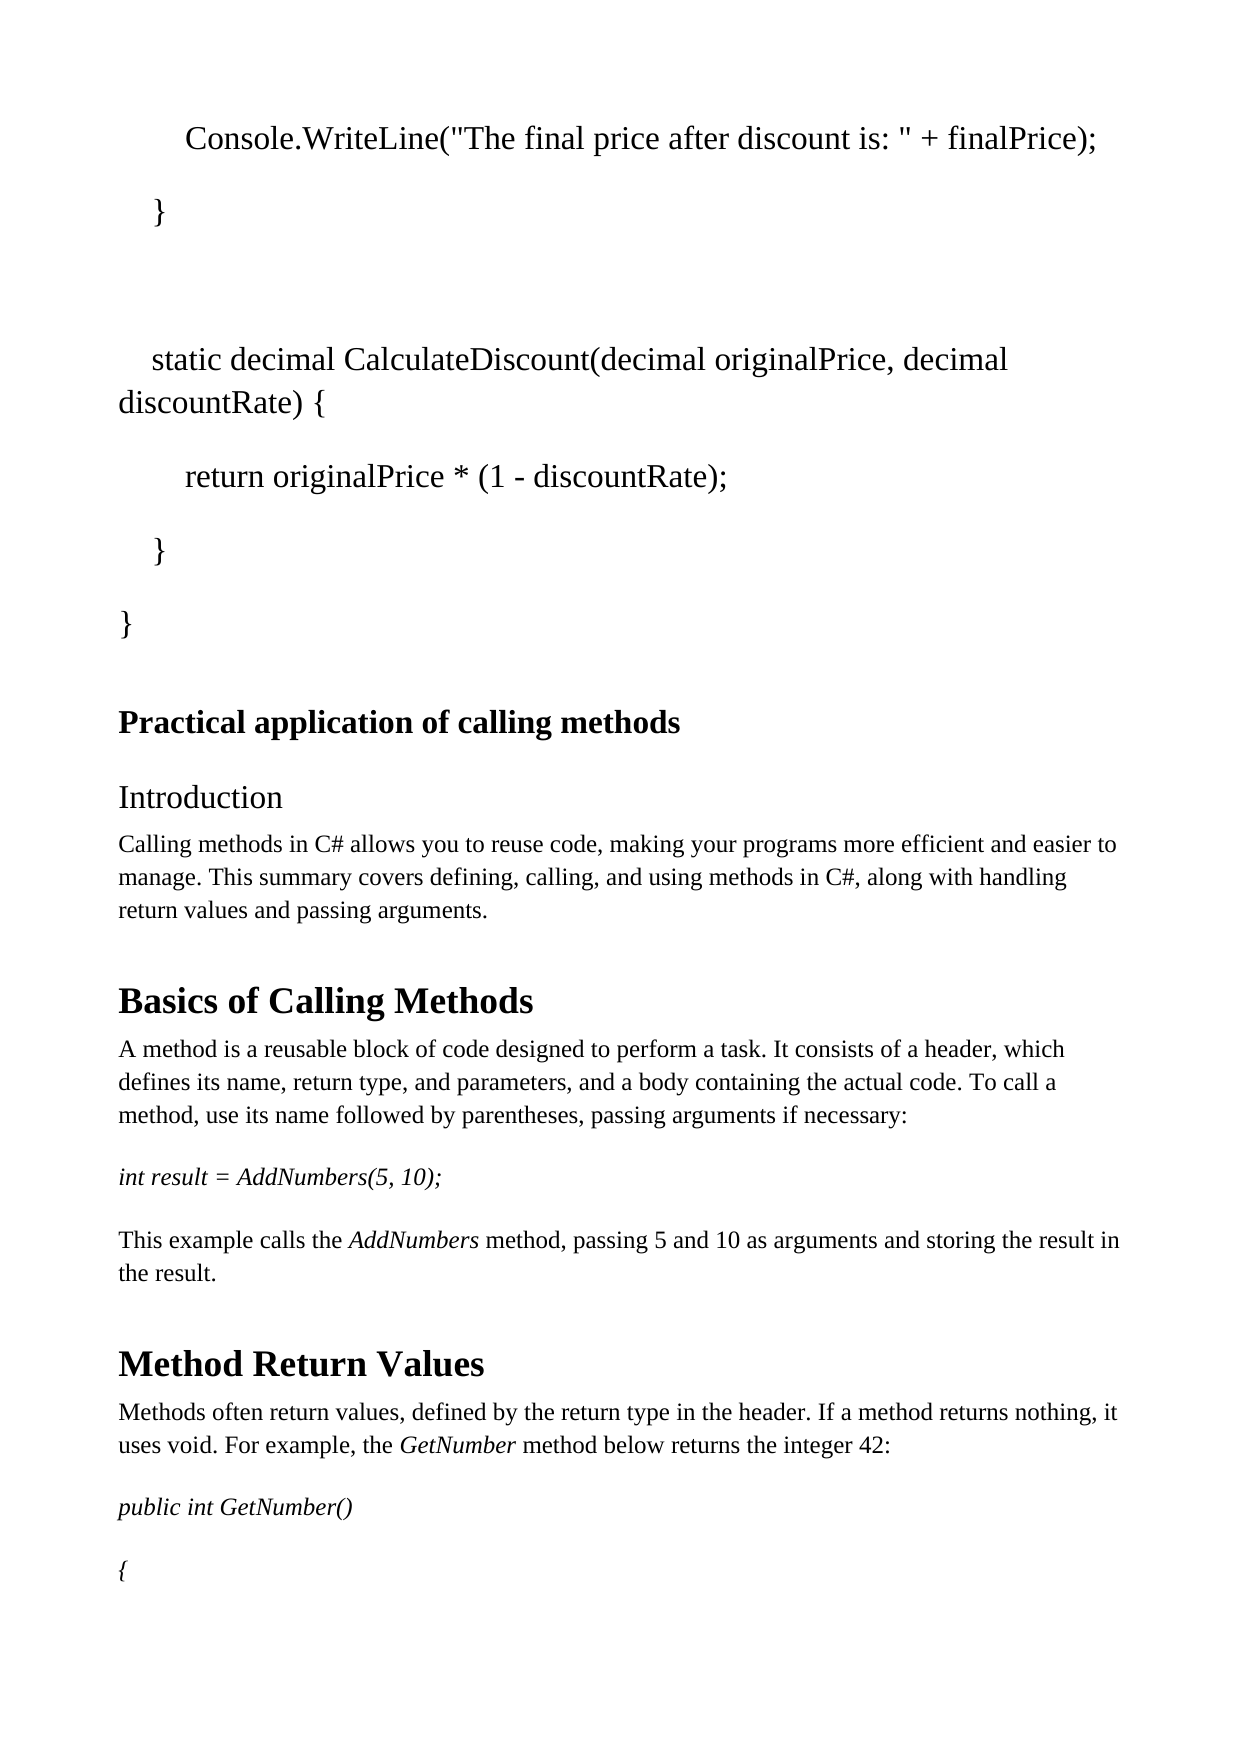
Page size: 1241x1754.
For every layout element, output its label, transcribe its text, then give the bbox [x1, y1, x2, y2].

text return originalPrice * (1 - discountRate); [118, 456, 1122, 495]
text static decimal CalculateDiscount(decimal originalPrice, decimal discountRate) { [118, 339, 1122, 421]
text } [118, 603, 1122, 642]
subtitle Method Return Values [118, 1341, 1122, 1384]
text { [118, 1555, 1122, 1583]
text Calling methods in C# allows you to reuse code, making your programs more efficient and easier to manage. This summary covers defining, calling, and using methods in C#, along with handling return values and passing arguments. [118, 829, 1122, 923]
subtitle Basics of Calling Methods [118, 978, 1122, 1021]
subtitle Practical application of calling methods [118, 702, 1122, 740]
text } [118, 192, 1122, 230]
text public int GetNumber() [118, 1492, 1122, 1521]
text } [118, 530, 1122, 568]
text Console.WriteLine("The final price after discount is: " + finalPrice); [118, 118, 1122, 156]
text int result = AddNumbers(5, 10); [118, 1162, 1122, 1191]
text This example calls the AddNumbers method, passing 5 and 10 as arguments and storing the result in the result. [118, 1225, 1122, 1286]
subtitle Introduction [118, 778, 1122, 816]
text Methods often return values, defined by the return type in the header. If a method returns nothing, it uses void. For example, the GetNumber method below returns the integer 42: [118, 1397, 1122, 1458]
text A method is a reusable block of code designed to perform a task. It consists of a header, which defines its name, return type, and parameters, and a body containing the actual code. To call a method, use its name followed by parentheses, passing arguments if necessary: [118, 1034, 1122, 1128]
